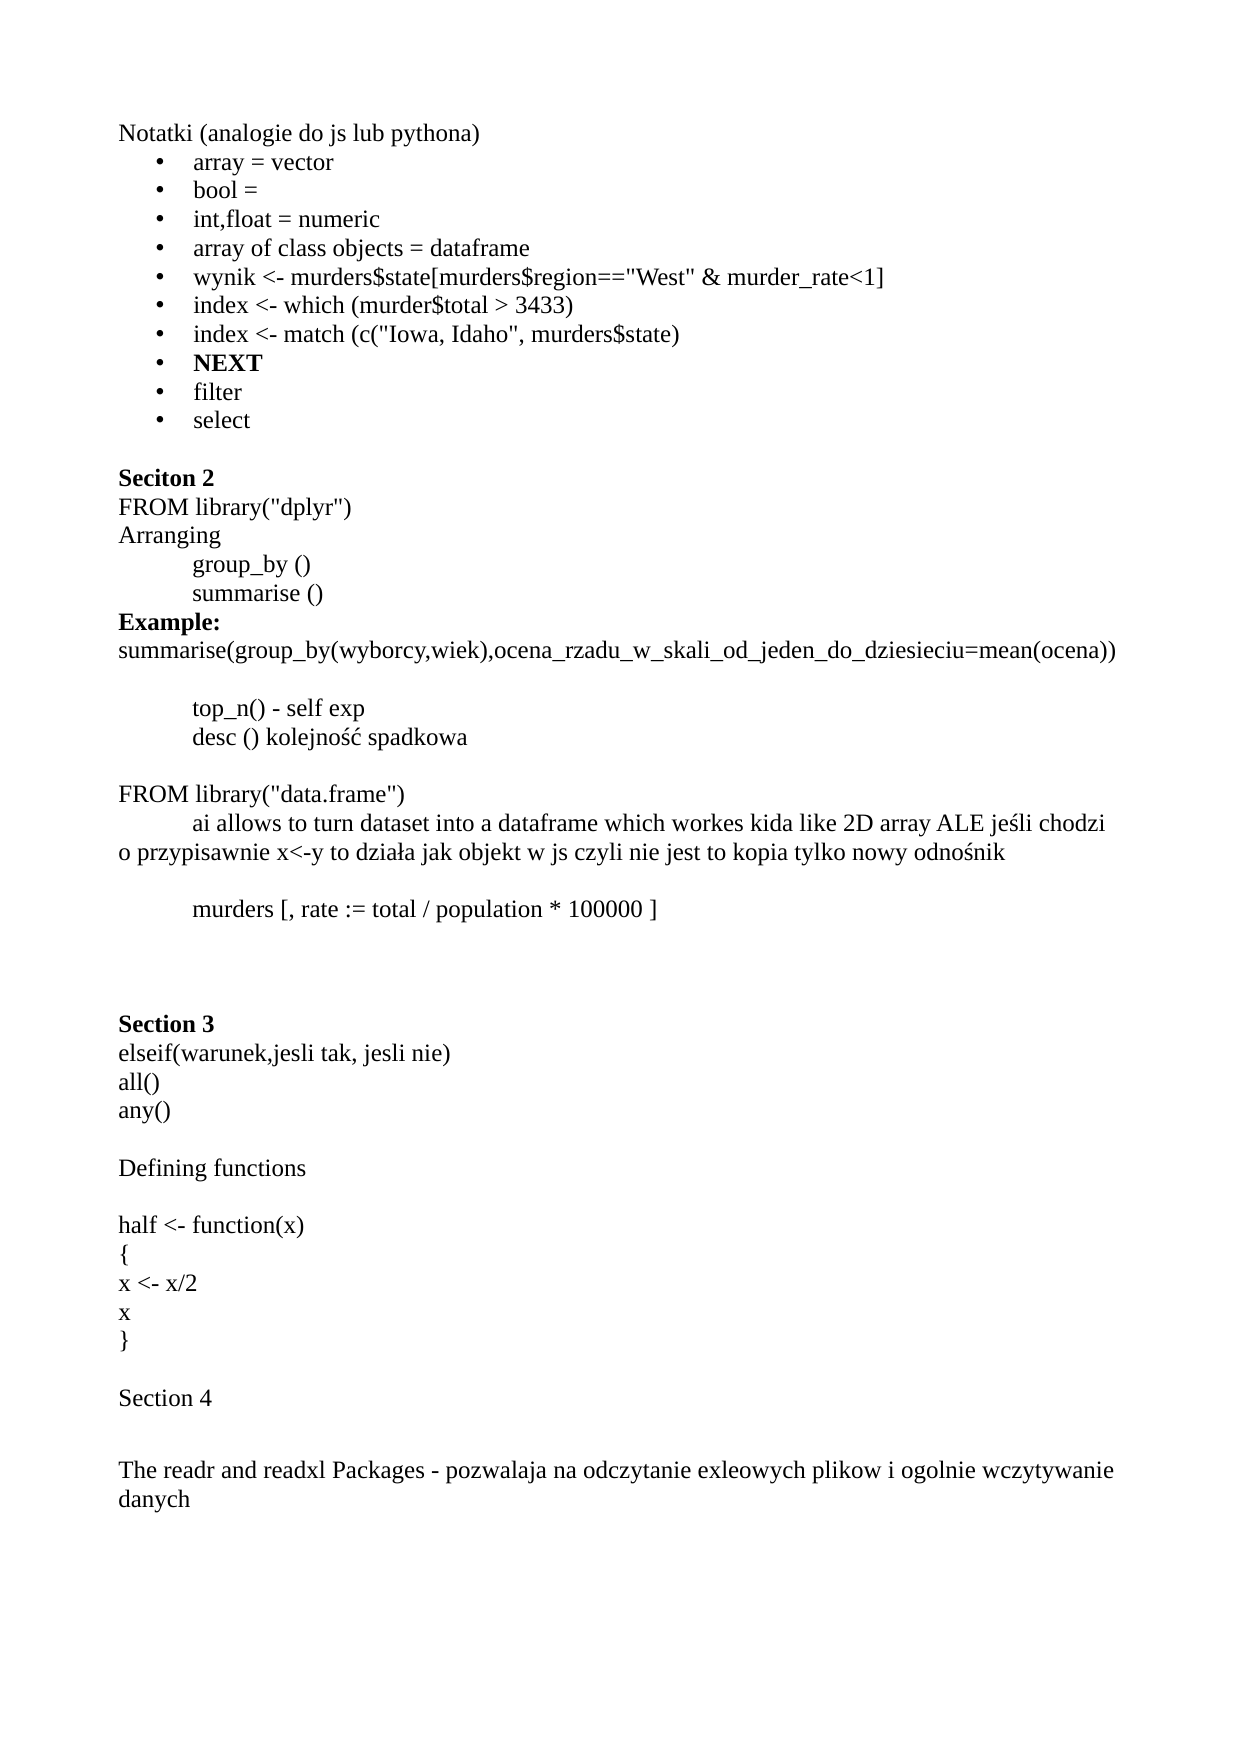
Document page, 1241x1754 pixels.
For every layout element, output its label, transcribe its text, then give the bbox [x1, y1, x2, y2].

text murders [, rate := total / population * 100000 ] [118, 894, 1122, 923]
text ai allows to turn dataset into a dataframe which workes kida like 2D array ALE jeśli chodzi o przypisawnie x<-y to działa jak objekt w js czyli nie jest to kopia tylko nowy odnośnik [118, 808, 1122, 866]
list index <- which (murder$total > 3433) [156, 291, 1122, 319]
text desc () kolejność spadkowa [118, 722, 1122, 751]
text summarise () [118, 578, 1122, 607]
text x <- x/2 [118, 1268, 1122, 1297]
list filter [156, 377, 1122, 406]
text any() [118, 1096, 1122, 1124]
text x [118, 1297, 1122, 1326]
text Arranging [118, 521, 1122, 549]
subtitle The readr and readxl Packages - pozwalaja na odczytanie exleowych plikow i ogolnie wczytywanie danych [118, 1455, 1122, 1513]
list int,float = numeric [156, 204, 1122, 233]
text } [118, 1326, 1122, 1354]
text elseif(warunek,jesli tak, jesli nie) [118, 1038, 1122, 1067]
text FROM library("data.frame") [118, 779, 1122, 808]
text Defining functions [118, 1153, 1122, 1182]
list wynik <- murders$state[murders$region=="West" & murder_rate<1] [156, 262, 1122, 291]
text Section 4 [118, 1383, 1122, 1412]
list NEXT [156, 348, 1122, 377]
text all() [118, 1067, 1122, 1096]
text Notatki (analogie do js lub pythona) [118, 118, 1122, 147]
list index <- match (c("Iowa, Idaho", murders$state) [156, 319, 1122, 348]
list array of class objects = dataframe [156, 233, 1122, 262]
text group_by () [118, 549, 1122, 578]
text Section 3 [118, 1009, 1122, 1038]
list select [156, 406, 1122, 434]
text { [118, 1239, 1122, 1268]
text Example: [118, 607, 1122, 636]
text half <- function(x) [118, 1211, 1122, 1239]
list bool = [156, 176, 1122, 204]
text summarise(group_by(wyborcy,wiek),ocena_rzadu_w_skali_od_jeden_do_dziesieciu=mean(ocena)) [118, 636, 1122, 664]
text Seciton 2 [118, 463, 1122, 492]
list array = vector [156, 147, 1122, 176]
text FROM library("dplyr") [118, 492, 1122, 521]
text top_n() - self exp [118, 693, 1122, 722]
